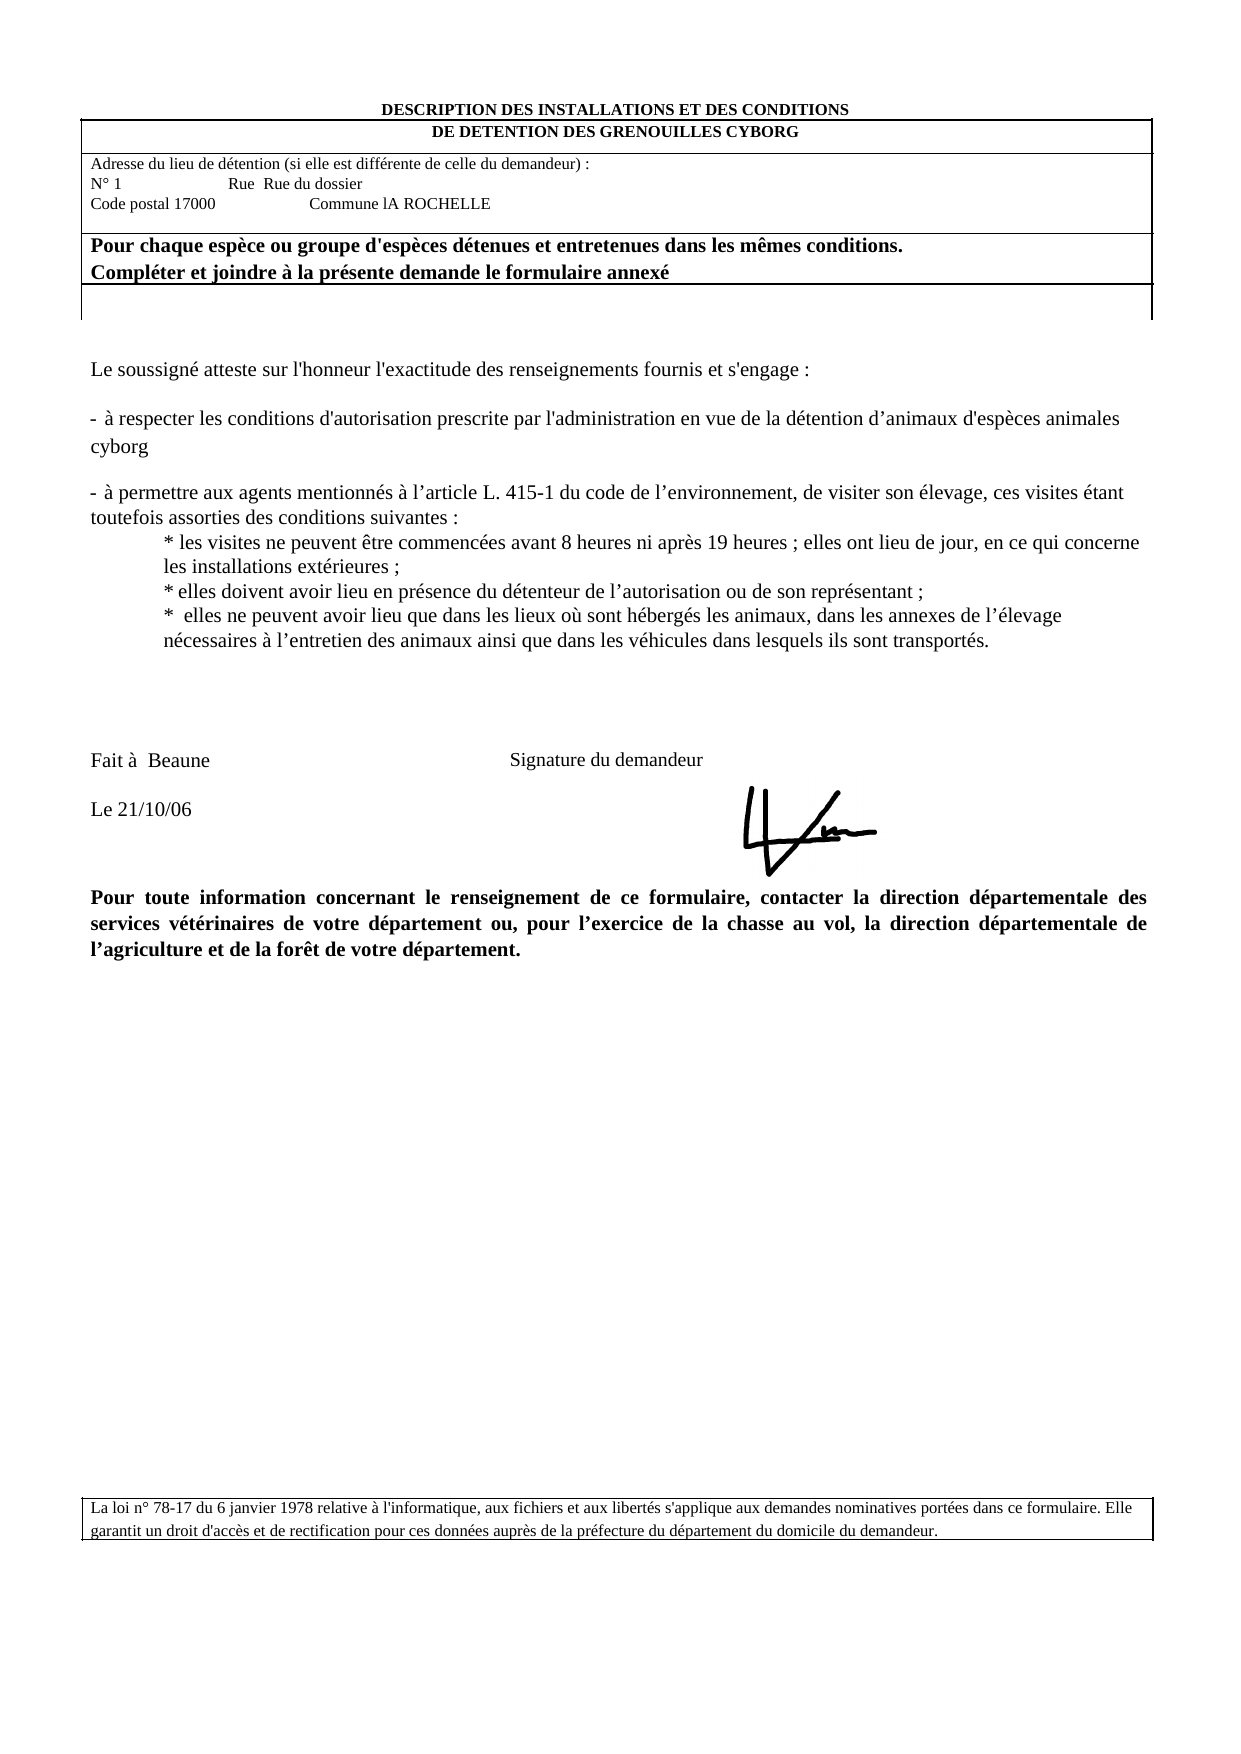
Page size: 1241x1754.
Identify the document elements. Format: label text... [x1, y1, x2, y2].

list elles ne peuvent avoir lieu que dans les lieux où sont hébergés les animaux, dans les annexes de l’élevage nécessaires à l’entretien des animaux ainsi que dans les véhicules dans lesquels ils sont transportés. [163, 603, 1140, 652]
picture [725, 775, 890, 878]
text Pour toute information concernant le renseignement de ce formulaire, contacter la direction départementale des services vétérinaires de votre département ou, pour l’exercice de la chasse au vol, la direction départementale de l’agriculture et de la forêt de votre département. [90, 885, 1148, 961]
text DE DETENTION DES GRENOUILLES CYBORG [89, 122, 1141, 141]
list elles doivent avoir lieu en présence du détenteur de l’autorisation ou de son représentant ; [163, 579, 1148, 603]
text Fait à Beaune [90, 748, 466, 772]
text Le 21/10/06 [90, 797, 725, 821]
text Pour chaque espèce ou groupe d'espèces détenues et entretenues dans les mêmes conditions. [90, 234, 1148, 257]
text N° 1 Rue Rue du dossier [90, 174, 1148, 193]
text Le soussigné atteste sur l'honneur l'exactitude des renseignements fournis et s'engage : [90, 357, 1148, 381]
text Adresse du lieu de détention (si elle est différente de celle du demandeur) : [90, 154, 1148, 173]
text DESCRIPTION DES INSTALLATIONS ET DES CONDITIONS [89, 100, 1141, 119]
list à respecter les conditions d'autorisation prescrite par l'administration en vue de la détention d’animaux d'espèces animales cyborg [89, 406, 1140, 458]
text Signature du demandeur [509, 748, 1148, 771]
text Compléter et joindre à la présente demande le formulaire annexé [90, 260, 1148, 283]
text La loi n° 78-17 du 6 janvier 1978 relative à l'informatique, aux fichiers et aux libertés s'applique aux demandes nominatives portées dans ce formulaire. Elle garantit un droit d'accès et de rectification pour ces données auprès de la préfecture du département du domicile du demandeur. [90, 1499, 1140, 1539]
list les visites ne peuvent être commencées avant 8 heures ni après 19 heures ; elles ont lieu de jour, en ce qui concerne les installations extérieures ; [163, 530, 1140, 578]
text Code postal 17000 Commune lA ROCHELLE [90, 193, 1148, 213]
list à permettre aux agents mentionnés à l’article L. 415-1 du code de l’environnement, de visiter son élevage, ces visites étant toutefois assorties des conditions suivantes : [89, 479, 1140, 529]
text [890, 797, 1148, 821]
